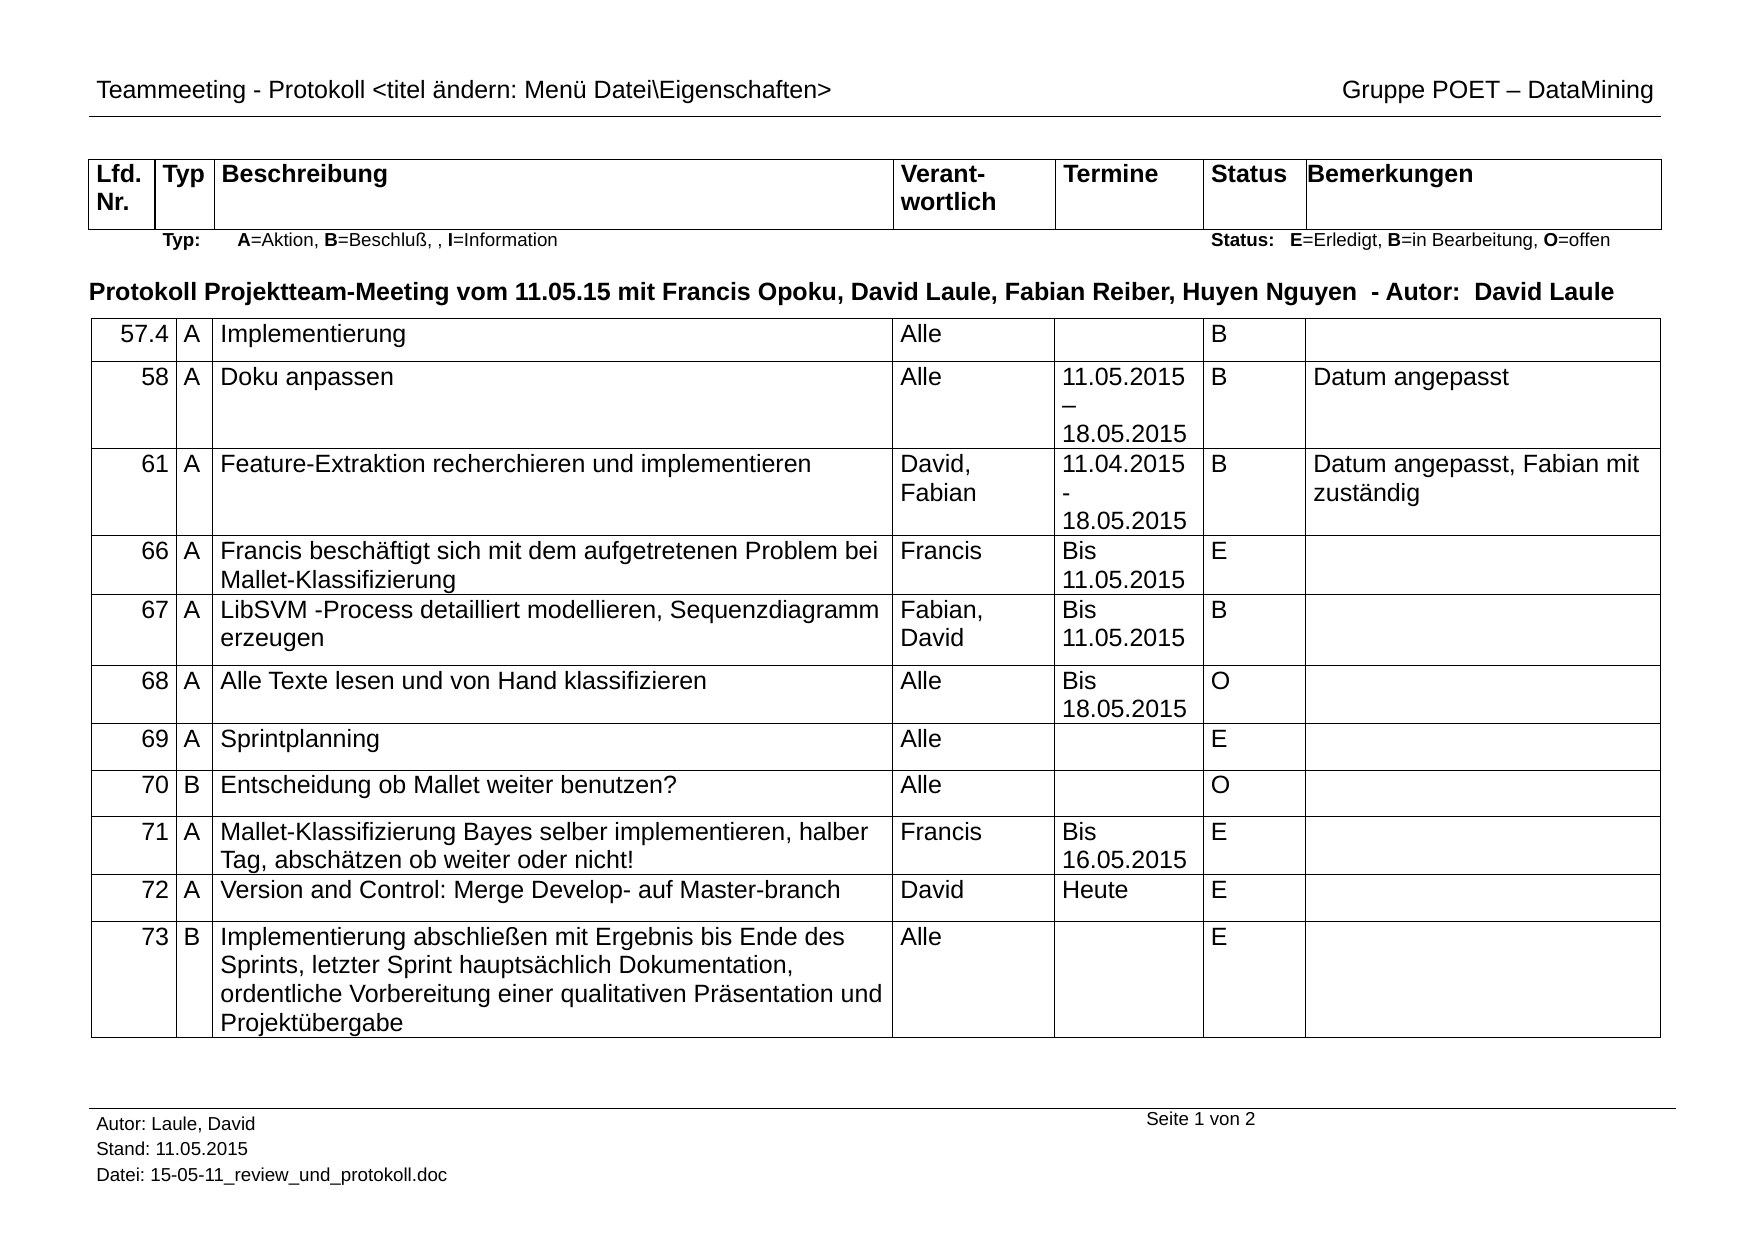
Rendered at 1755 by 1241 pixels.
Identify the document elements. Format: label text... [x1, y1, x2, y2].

table_cell B [177, 771, 212, 816]
table_header 57.4 [92, 319, 176, 361]
table_cell O [1204, 771, 1305, 816]
table_cell E [1204, 724, 1305, 769]
table_cell 67 [92, 595, 176, 665]
table_cell Bis 18.05.2015 [1055, 666, 1203, 723]
table_header A [177, 319, 212, 361]
table_cell Francis [893, 817, 1054, 874]
table_cell Heute [1055, 875, 1203, 921]
table_cell [1055, 724, 1203, 769]
table_cell Entscheidung ob Mallet weiter benutzen? [213, 771, 892, 816]
table_cell 58 [92, 362, 176, 448]
table_cell A [177, 362, 212, 448]
table_cell Version and Control: Merge Develop- auf Master-branch [213, 875, 892, 921]
table_cell Bis 11.05.2015 [1055, 595, 1203, 665]
table_cell 11.05.2015 – 18.05.2015 [1055, 362, 1203, 448]
table_cell Doku anpassen [213, 362, 892, 448]
table_cell Alle [893, 771, 1054, 816]
table_header [1306, 319, 1660, 361]
table_cell Francis beschäftigt sich mit dem aufgetretenen Problem bei Mallet-Klassifizierung [213, 536, 892, 594]
table_cell Sprintplanning [213, 724, 892, 769]
table_cell Mallet-Klassifizierung Bayes selber implementieren, halber Tag, abschätzen ob weiter oder nicht! [213, 817, 892, 874]
table_cell Implementierung abschließen mit Ergebnis bis Ende des Sprints, letzter Sprint hauptsächlich Dokumentation, ordentliche Vorbereitung einer qualitativen Präsentation und Projektübergabe [213, 922, 892, 1037]
table_cell Datum angepasst, Fabian mit zuständig [1306, 449, 1660, 535]
table_cell A [177, 536, 212, 594]
table_cell Alle [893, 724, 1054, 769]
table_cell 61 [92, 449, 176, 535]
table_cell 69 [92, 724, 176, 769]
table_cell B [177, 922, 212, 1037]
table_cell David [893, 875, 1054, 921]
table_cell Bis 16.05.2015 [1055, 817, 1203, 874]
table_cell A [177, 817, 212, 874]
table_cell E [1204, 875, 1305, 921]
table_cell E [1204, 536, 1305, 594]
table_cell E [1204, 817, 1305, 874]
table_cell A [177, 724, 212, 769]
table_cell A [177, 449, 212, 535]
table_cell [1306, 817, 1660, 874]
table_cell [1306, 536, 1660, 594]
table_cell Datum angepasst [1306, 362, 1660, 448]
table_cell A [177, 666, 212, 723]
table_cell [1306, 875, 1660, 921]
table_cell 11.04.2015 - 18.05.2015 [1055, 449, 1203, 535]
table_cell Bis 11.05.2015 [1055, 536, 1203, 594]
table_cell [1306, 724, 1660, 769]
table_cell A [177, 595, 212, 665]
table_cell [1306, 666, 1660, 723]
table_cell Alle [893, 922, 1054, 1037]
table_cell O [1204, 666, 1305, 723]
table_cell Feature-Extraktion recherchieren und implementieren [213, 449, 892, 535]
table_header B [1204, 319, 1305, 361]
table_cell 66 [92, 536, 176, 594]
table_cell 68 [92, 666, 176, 723]
table_header Implementierung [213, 319, 892, 361]
table_cell [1055, 771, 1203, 816]
table_cell E [1204, 922, 1305, 1037]
table_cell B [1204, 362, 1305, 448]
table_cell Fabian, David [893, 595, 1054, 665]
table_cell Alle Texte lesen und von Hand klassifizieren [213, 666, 892, 723]
table_cell B [1204, 449, 1305, 535]
table_header [1055, 319, 1203, 361]
table_cell 73 [92, 922, 176, 1037]
table_cell David, Fabian [893, 449, 1054, 535]
table_cell Francis [893, 536, 1054, 594]
text Protokoll Projektteam-Meeting vom 11.05.15 mit Francis Opoku, David Laule, Fabian Reiber, Huyen Nguyen - Autor: David Laule [89, 277, 1666, 306]
table_cell [1306, 771, 1660, 816]
table_cell B [1204, 595, 1305, 665]
table_cell A [177, 875, 212, 921]
table_cell LibSVM -Process detailliert modellieren, Sequenzdiagramm erzeugen [213, 595, 892, 665]
table_cell [1306, 595, 1660, 665]
table_cell Alle [893, 666, 1054, 723]
table_cell 71 [92, 817, 176, 874]
table_header Alle [893, 319, 1054, 361]
table_cell Alle [893, 362, 1054, 448]
table_cell [1055, 922, 1203, 1037]
table_cell 72 [92, 875, 176, 921]
table_cell 70 [92, 771, 176, 816]
table_cell [1306, 922, 1660, 1037]
